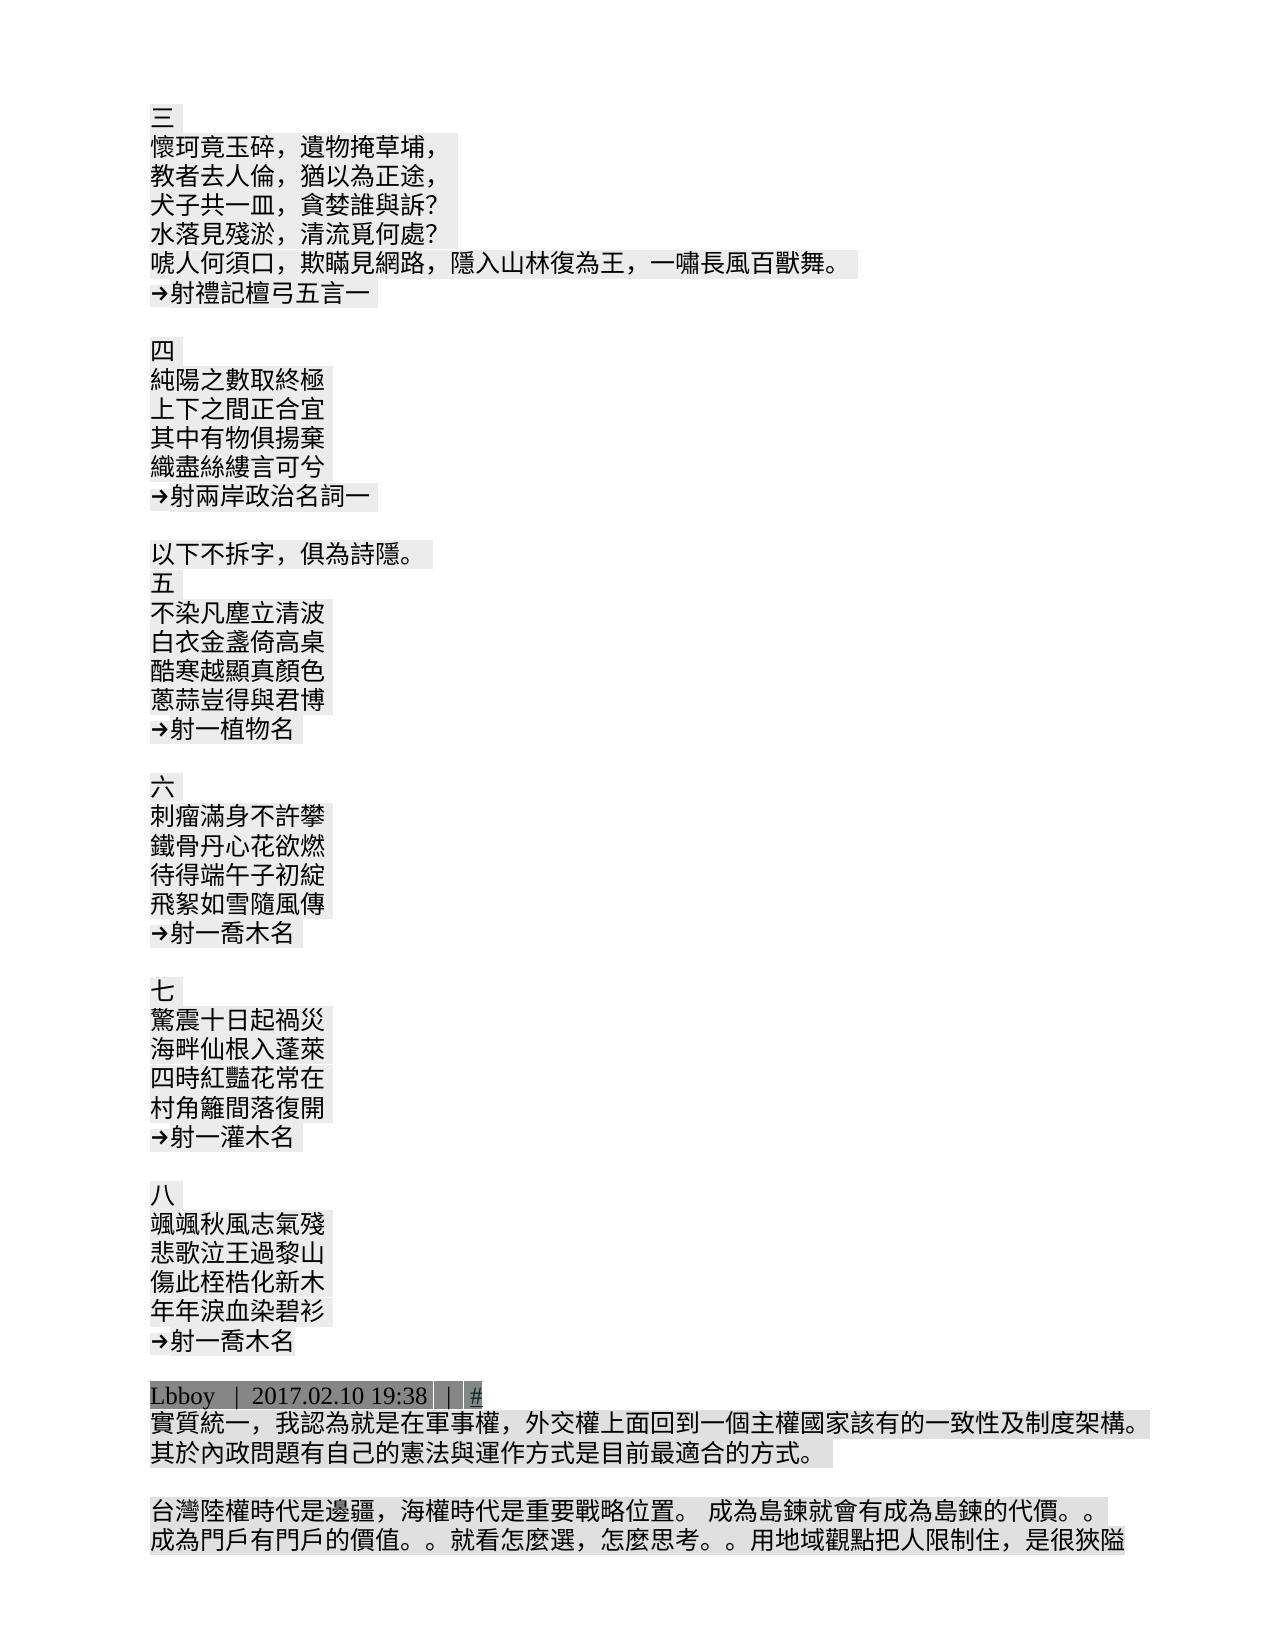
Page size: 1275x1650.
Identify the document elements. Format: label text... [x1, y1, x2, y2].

text Lbboy | 2017.02.10 19:38 | # [150, 1381, 1125, 1409]
text 實質統一，我認為就是在軍事權，外交權上面回到一個主權國家該有的一致性及制度架構。其於內政問題有自己的憲法與運作方式是目前最適合的方式。 台灣陸權時代是邊疆，海權時代是重要戰略位置。 成為島鍊就會有成為島鍊的代價。。成為門戶有門戶的價值。。就看怎麼選，怎麼思考。。用地域觀點把人限制住，是很狹隘的。 台灣居中國戰略的重要位置。如果把主權分割出去，三不五時再配合國際勢力的挑撥，變成一個戰爭熱點。。把自己的門戶變成國際角力的縫隙，這是很難想像的。這不是單純老祖宗基業的感情問題。這是一個長期穩定的基石。 [150, 1409, 1125, 1555]
text 三 懷珂竟玉碎，遺物掩草埔， 教者去人倫，猶以為正途， 犬子共一皿，貪婪誰與訴？ 水落見殘淤，清流覓何處？ 唬人何須口，欺瞞見網路，隱入山林復為王，一嘯長風百獸舞。 →射禮記檀弓五言一 四 純陽之數取終極 上下之間正合宜 其中有物俱揚棄 織盡絲縷言可兮 →射兩岸政治名詞一 以下不拆字，俱為詩隱。 五 不染凡塵立清波 白衣金盞倚高桌 酷寒越顯真顏色 蔥蒜豈得與君博 →射一植物名 六 刺瘤滿身不許攀 鐵骨丹心花欲燃 待得端午子初綻 飛絮如雪隨風傳 →射一喬木名 七 驚震十日起禍災 海畔仙根入蓬萊 四時紅豔花常在 村角籬間落復開 →射一灌木名 八 颯颯秋風志氣殘 悲歌泣王過黎山 傷此桎梏化新木 年年淚血染碧衫 →射一喬木名 [150, 75, 1125, 1356]
